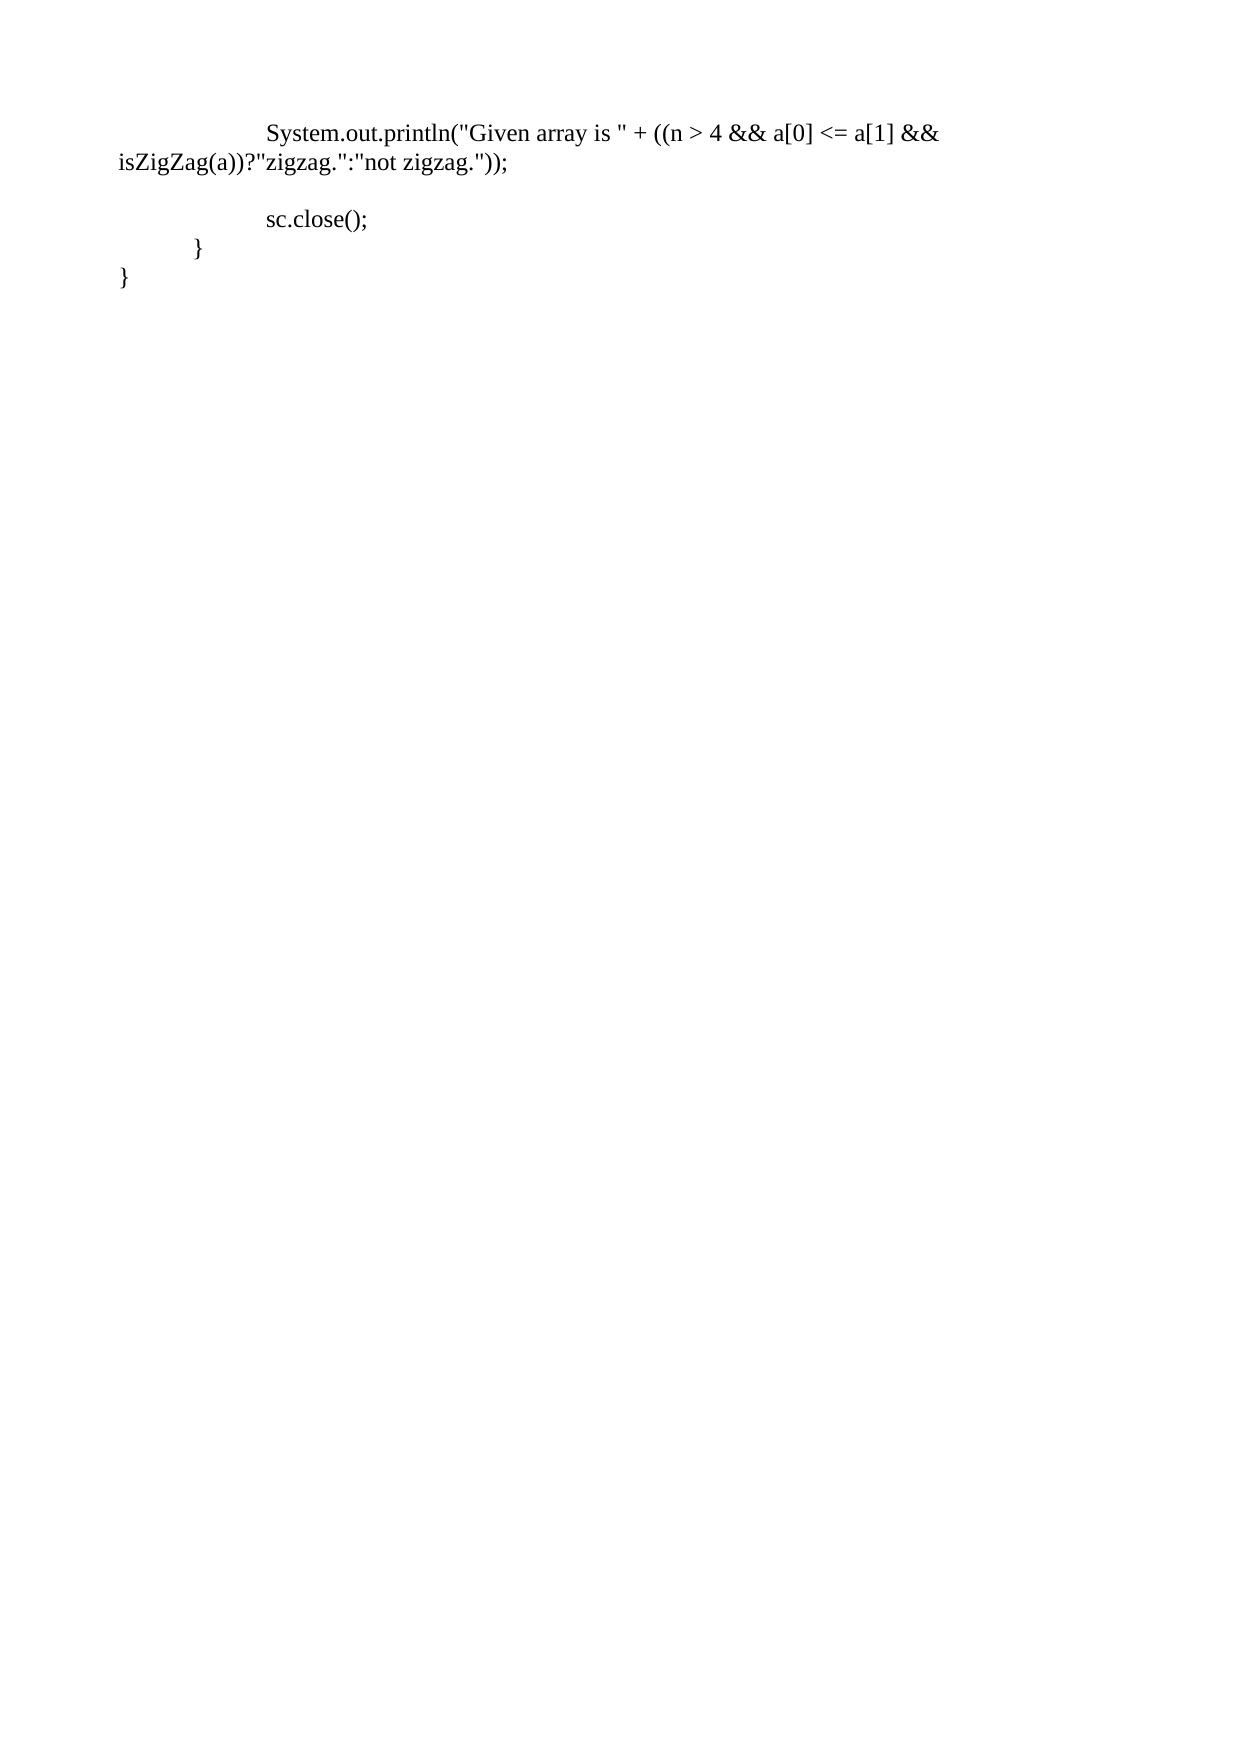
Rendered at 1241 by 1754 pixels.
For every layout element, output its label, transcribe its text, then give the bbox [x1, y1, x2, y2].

text System.out.println("Given array is " + ((n > 4 && a[0] <= a[1] && isZigZag(a))?"zigzag.":"not zigzag.")); [118, 118, 1122, 176]
text } [118, 233, 1122, 262]
text } [118, 262, 1122, 291]
text sc.close(); [118, 204, 1122, 233]
